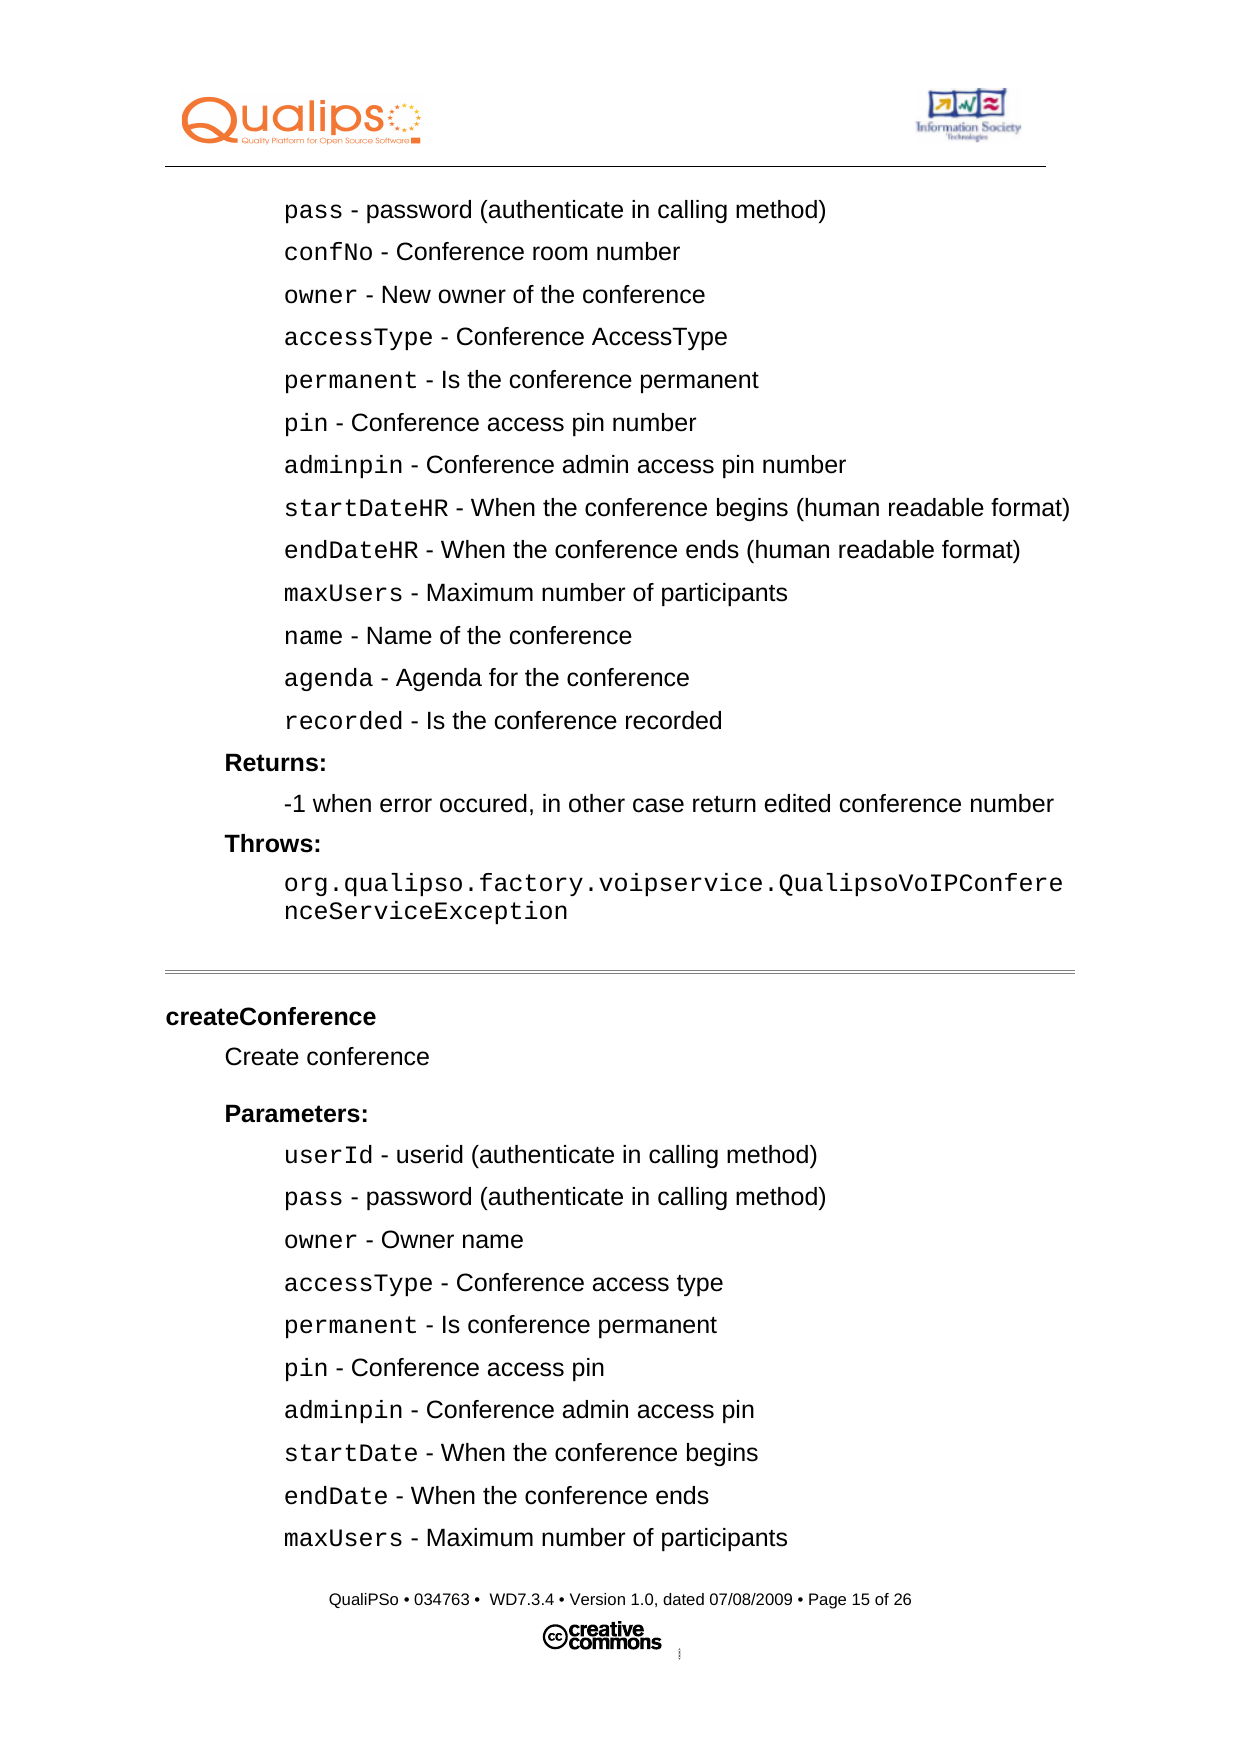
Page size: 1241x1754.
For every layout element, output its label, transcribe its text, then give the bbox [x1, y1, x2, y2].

subtitle Returns: [224, 749, 1075, 777]
list accessType - Conference AccessType [283, 323, 1075, 353]
list maxUsers - Maximum number of participants [283, 1524, 1075, 1554]
picture [902, 82, 1035, 146]
list owner - New owner of the conference [283, 281, 1075, 311]
subtitle Throws: [224, 830, 1075, 858]
list -1 when error occured, in other case return edited conference number [283, 790, 1075, 818]
picture [181, 91, 425, 146]
list agenda - Agenda for the conference [283, 664, 1075, 694]
list recorded - Is the conference recorded [283, 707, 1075, 737]
list name - Name of the conference [283, 621, 1075, 652]
list adminpin - Conference admin access pin [283, 1396, 1075, 1426]
list Create conference [224, 1043, 1075, 1071]
subtitle createConference [165, 1002, 1075, 1030]
list pass - password (authenticate in calling method) [283, 1183, 1075, 1213]
list userId - userid (authenticate in calling method) [283, 1141, 1075, 1171]
list accessType - Conference access type [283, 1268, 1075, 1298]
list permanent - Is conference permanent [283, 1311, 1075, 1341]
list maxUsers - Maximum number of participants [283, 579, 1075, 609]
subtitle Parameters: [224, 1100, 1075, 1128]
list endDate - When the conference ends [283, 1481, 1075, 1512]
list endDateHR - When the conference ends (human readable format) [283, 536, 1075, 566]
list startDateHR - When the conference begins (human readable format) [283, 494, 1075, 524]
list owner - Owner name [283, 1226, 1075, 1256]
list pin - Conference access pin [283, 1354, 1075, 1384]
list pin - Conference access pin number [283, 408, 1075, 438]
list pass - password (authenticate in calling method) [283, 195, 1075, 226]
list adminpin - Conference admin access pin number [283, 451, 1075, 481]
list org.qualipso.factory.voipservice.QualipsoVoIPConferenceServiceException [283, 871, 1075, 927]
list startDate - When the conference begins [283, 1439, 1075, 1469]
list confNo - Conference room number [283, 238, 1075, 268]
list permanent - Is the conference permanent [283, 366, 1075, 396]
